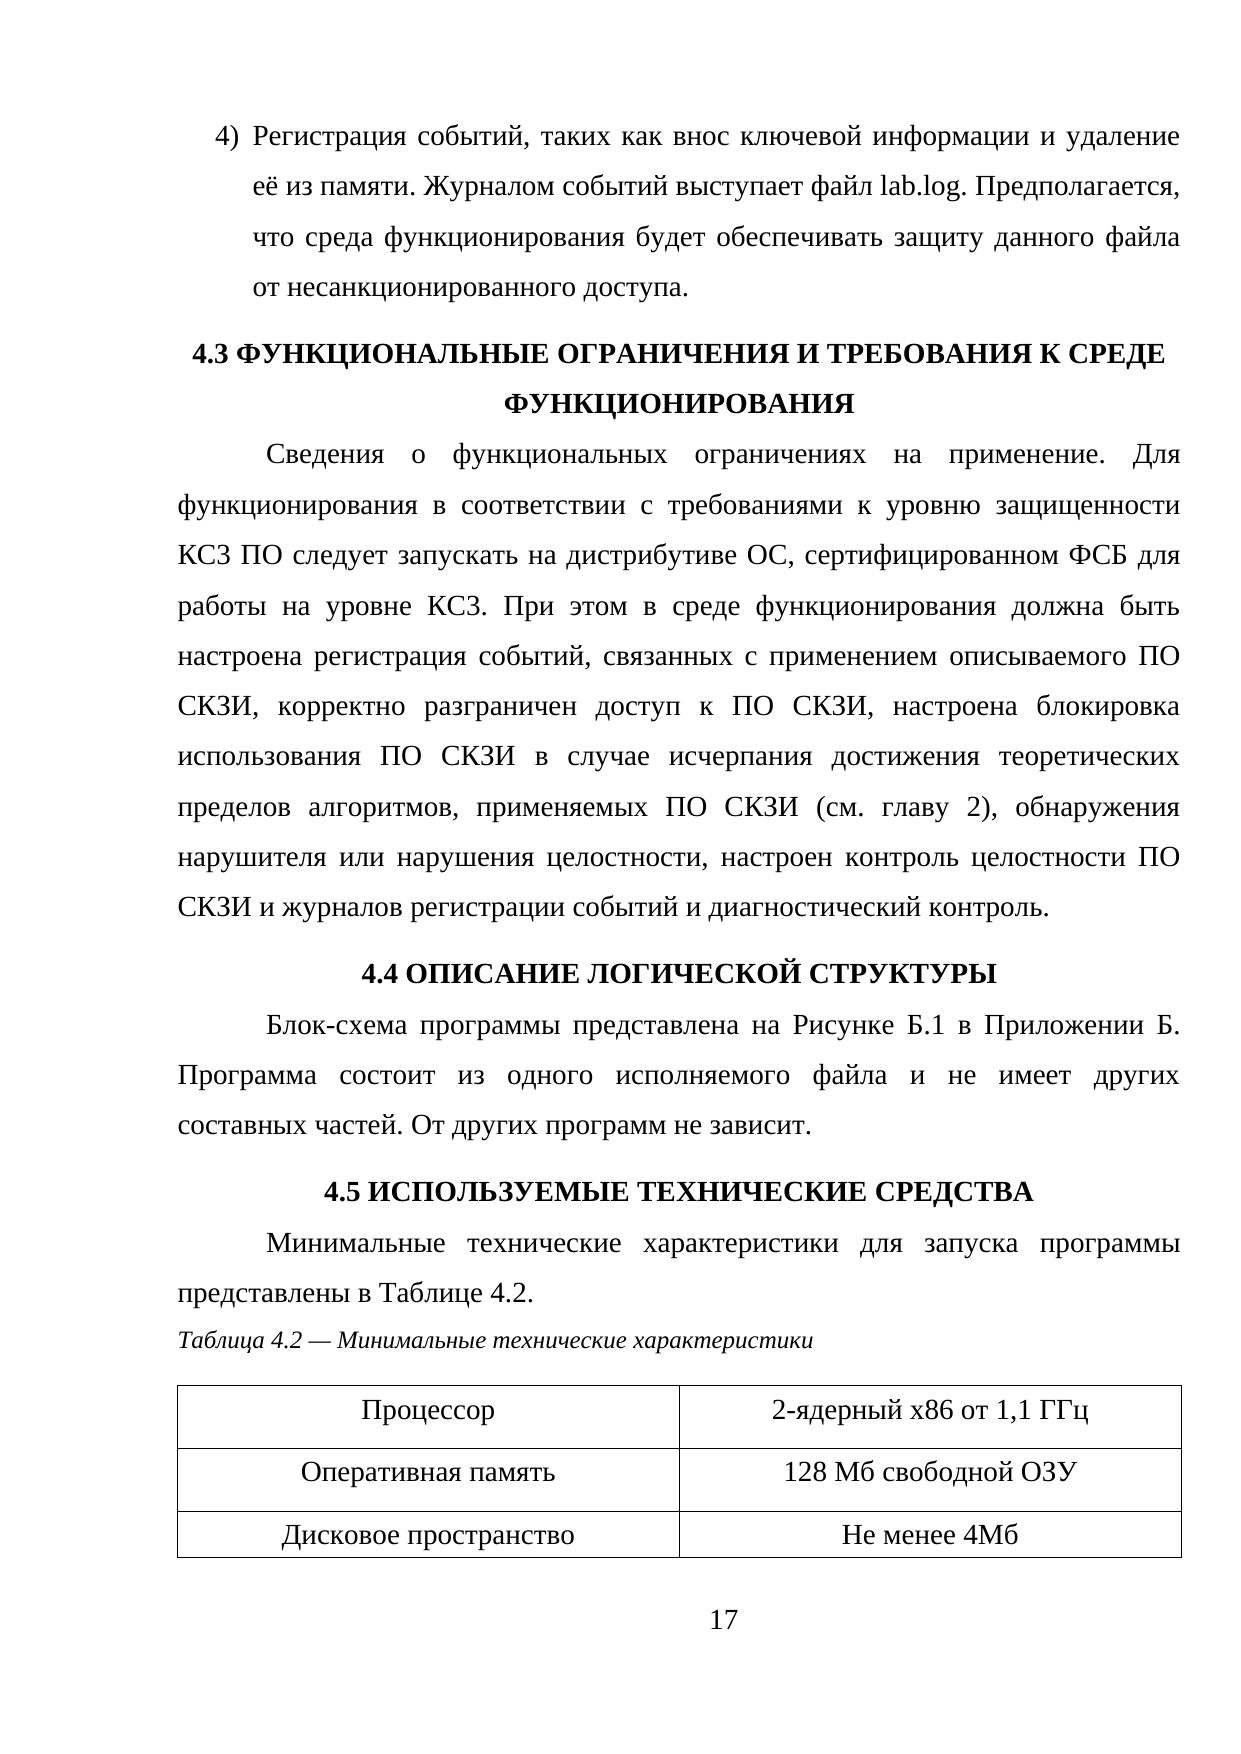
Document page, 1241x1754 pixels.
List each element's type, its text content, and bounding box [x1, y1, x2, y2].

table_header 2-ядерный x86 от 1,1 ГГц [680, 1386, 1181, 1448]
table_cell Не менее 4Мб [680, 1512, 1181, 1557]
subtitle 4.5 ИСПОЛЬЗУЕМЫЕ ТЕХНИЧЕСКИЕ СРЕДСТВА [177, 1174, 1181, 1208]
text Минимальные технические характеристики для запуска программы представлены в Таблице 4.2. [177, 1225, 1181, 1308]
table_cell Оперативная память [178, 1449, 679, 1511]
subtitle 4.4 ОПИСАНИЕ ЛОГИЧЕСКОЙ СТРУКТУРЫ [177, 956, 1181, 990]
list Регистрация событий, таких как внос ключевой информации и удаление её из памяти. Журналом событий выступает файл lab.log. Предполагается, что среда функционирования будет обеспечивать защиту данного файла от несанкционированного доступа. [215, 118, 1181, 303]
text Блок-схема программы представлена на Рисунке Б.1 в Приложении Б. Программа состоит из одного исполняемого файла и не имеет других составных частей. От других программ не зависит. [177, 1007, 1181, 1141]
text Сведения о функциональных ограничениях на применение. Для функционирования в соответствии с требованиями к уровню защищенности КС3 ПО следует запускать на дистрибутиве ОС, сертифицированном ФСБ для работы на уровне КС3. При этом в среде функционирования должна быть настроена регистрация событий, связанных с применением описываемого ПО СКЗИ, корректно разграничен доступ к ПО СКЗИ, настроена блокировка использования ПО СКЗИ в случае исчерпания достижения теоретических пределов алгоритмов, применяемых ПО СКЗИ (см. главу 2), обнаружения нарушителя или нарушения целостности, настроен контроль целостности ПО СКЗИ и журналов регистрации событий и диагностический контроль. [177, 437, 1181, 923]
table_cell 128 Мб свободной ОЗУ [680, 1449, 1181, 1511]
table_cell Дисковое пространство [178, 1512, 679, 1557]
subtitle 4.3 ФУНКЦИОНАЛЬНЫЕ ОГРАНИЧЕНИЯ И ТРЕБОВАНИЯ К СРЕДЕ ФУНКЦИОНИРОВАНИЯ [177, 336, 1181, 420]
table_header Процессор [178, 1386, 679, 1448]
text Таблица 4.2 — Минимальные технические характеристики [177, 1325, 1181, 1354]
